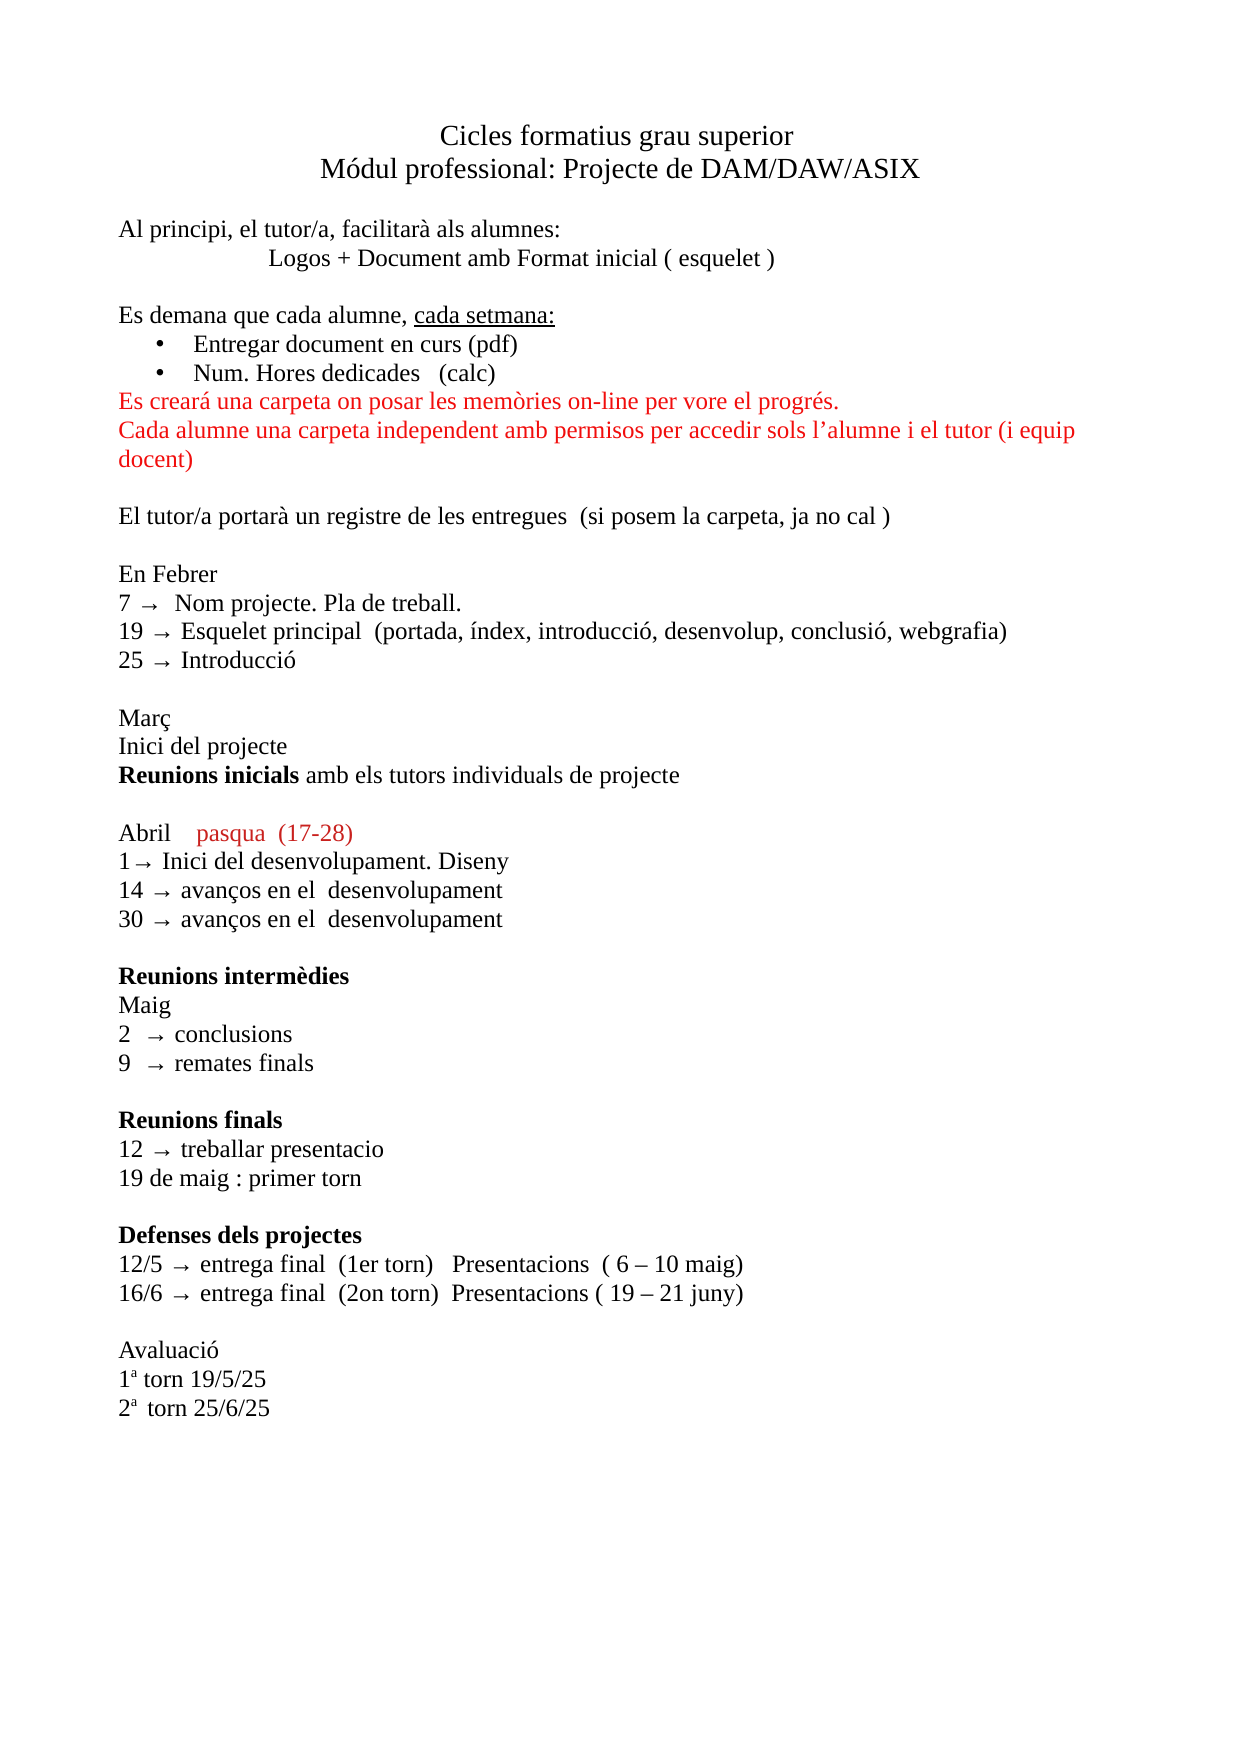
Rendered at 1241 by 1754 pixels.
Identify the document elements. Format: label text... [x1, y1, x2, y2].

text Reunions finals [118, 1105, 1122, 1134]
text 1→ Inici del desenvolupament. Diseny [118, 846, 1122, 875]
text Al principi, el tutor/a, facilitarà als alumnes: [118, 214, 1122, 243]
text Defenses dels projectes [118, 1220, 1122, 1249]
text 2 → conclusions [118, 1019, 1122, 1048]
text 12/5 → entrega final (1er torn) Presentacions ( 6 – 10 maig) [118, 1249, 1122, 1278]
text Maig [118, 990, 1122, 1019]
text 1a torn 19/5/25 [118, 1364, 1122, 1393]
list Entregar document en curs (pdf) [156, 329, 1122, 358]
text Cada alumne una carpeta independent amb permisos per accedir sols l’alumne i el tutor (i equip docent) [118, 415, 1122, 473]
text Avaluació [118, 1335, 1122, 1364]
text El tutor/a portarà un registre de les entregues (si posem la carpeta, ja no cal ) [118, 501, 1122, 530]
text 9 → remates finals [118, 1048, 1122, 1076]
text Abril pasqua (17-28) [118, 818, 1122, 846]
text Logos + Document amb Format inicial ( esquelet ) [118, 243, 1122, 271]
text En Febrer [118, 559, 1122, 588]
text 30 → avanços en el desenvolupament [118, 904, 1122, 933]
text Reunions intermèdies [118, 961, 1122, 990]
text 14 → avanços en el desenvolupament [118, 875, 1122, 904]
text 2a torn 25/6/25 [118, 1393, 1122, 1421]
text Inici del projecte [118, 731, 1122, 760]
text Es creará una carpeta on posar les memòries on-line per vore el progrés. [118, 386, 1122, 415]
text Módul professional: Projecte de DAM/DAW/ASIX [118, 152, 1122, 185]
text 25 → Introducció [118, 645, 1122, 674]
text Reunions inicials amb els tutors individuals de projecte [118, 760, 1122, 789]
text 19 → Esquelet principal (portada, índex, introducció, desenvolup, conclusió, webgrafia) [118, 616, 1122, 645]
text 12 → treballar presentacio [118, 1134, 1122, 1163]
list Num. Hores dedicades (calc) [156, 358, 1122, 386]
text 7 → Nom projecte. Pla de treball. [118, 588, 1122, 616]
text Es demana que cada alumne, cada setmana: [118, 300, 1122, 329]
text Març [118, 703, 1122, 731]
text Cicles formatius grau superior [118, 118, 1122, 152]
text 19 de maig : primer torn [118, 1163, 1122, 1191]
text 16/6 → entrega final (2on torn) Presentacions ( 19 – 21 juny) [118, 1278, 1122, 1306]
